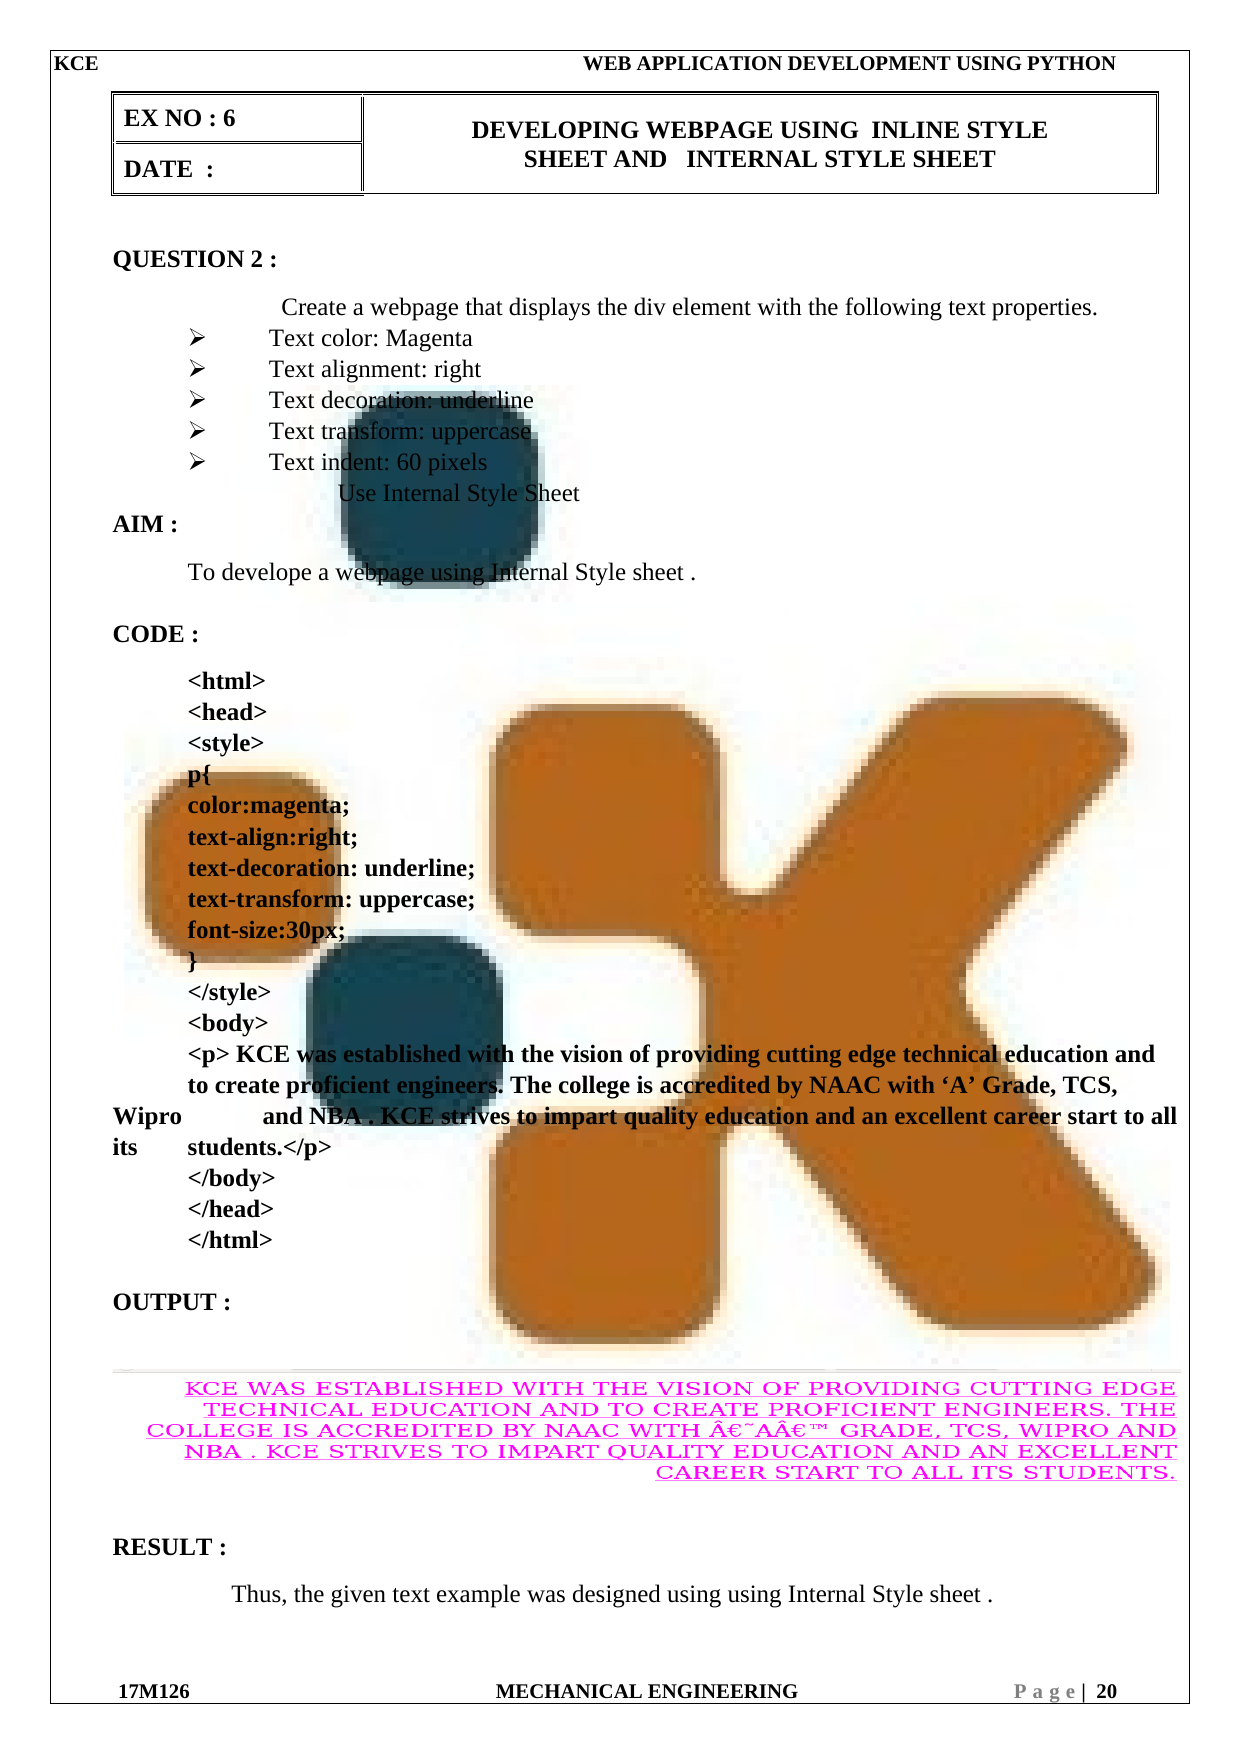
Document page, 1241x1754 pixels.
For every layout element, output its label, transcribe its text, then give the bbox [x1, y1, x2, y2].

picture [124, 1254, 1170, 1287]
text } [112, 946, 1181, 974]
list Text alignment: right [112, 354, 1181, 382]
text CODE : [112, 619, 1181, 647]
text </head> [112, 1194, 1181, 1223]
table_header EX NO : 6 [114, 95, 362, 141]
text p{ [112, 759, 1181, 788]
text OUTPUT : [112, 1287, 1181, 1316]
table_cell DATE : [114, 141, 362, 193]
text </html> [112, 1225, 1181, 1254]
text To develope a webpage using Internal Style sheet . [112, 557, 1181, 585]
text AIM : [112, 509, 1181, 538]
text QUESTION 2 : [112, 244, 1181, 273]
list Text color: Magenta [112, 323, 1181, 351]
text <html> [112, 666, 1181, 695]
text text-decoration: underline; [112, 853, 1181, 881]
table_header DEVELOPING WEBPAGE USING INLINE STYLE SHEET AND INTERNAL STYLE SHEET [362, 95, 1156, 193]
text color:magenta; [112, 791, 1181, 819]
text Create a webpage that displays the div element with the following text properties. [112, 292, 1181, 320]
list Text transform: uppercase [112, 416, 1181, 444]
list Text decoration: underline [112, 385, 1181, 413]
text Thus, the given text example was designed using using Internal Style sheet . [112, 1579, 1181, 1608]
text <style> [112, 728, 1181, 757]
text text-transform: uppercase; [112, 884, 1181, 912]
picture [124, 538, 1170, 557]
text to create proficient engineers. The college is accredited by NAAC with ‘A’ Grade, TCS, Wipro and NBA . KCE strives to impart quality education and an excellent career start to all its students.</p> [112, 1070, 1181, 1161]
text <p> KCE was established with the vision of providing cutting edge technical education and [112, 1039, 1181, 1068]
text Use Internal Style Sheet [112, 478, 1181, 507]
text font-size:30px; [112, 915, 1181, 943]
text <body> [112, 1008, 1181, 1037]
picture [124, 647, 1170, 666]
text </body> [112, 1163, 1181, 1192]
text </style> [112, 977, 1181, 1006]
picture [112, 1316, 1182, 1496]
text RESULT : [112, 1532, 1181, 1560]
text text-align:right; [112, 822, 1181, 850]
list Text indent: 60 pixels [112, 447, 1181, 476]
picture [124, 585, 1170, 619]
text <head> [112, 697, 1181, 726]
